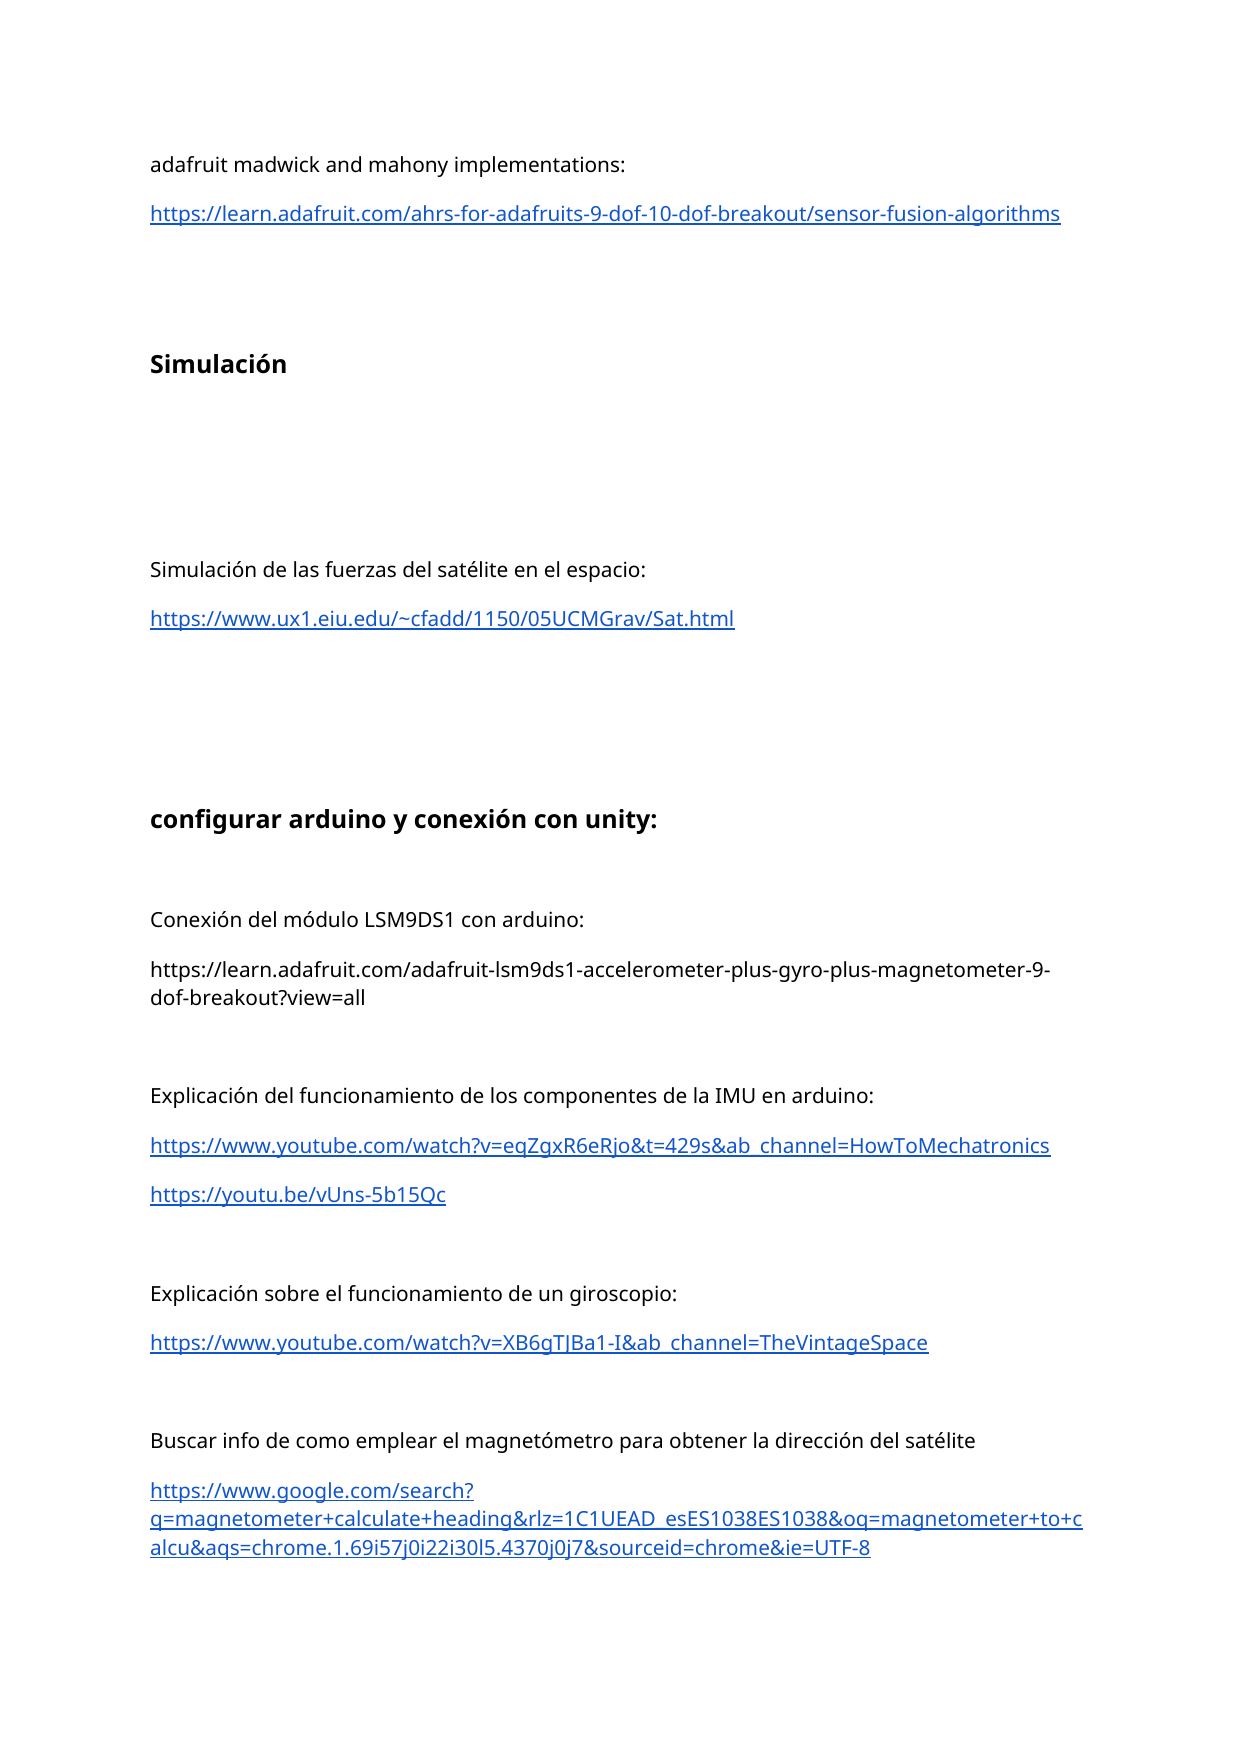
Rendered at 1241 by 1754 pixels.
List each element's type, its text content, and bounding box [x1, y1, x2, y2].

text configurar arduino y conexión con unity: [150, 801, 1090, 835]
text https://youtu.be/vUns-5b15Qc [150, 1180, 1090, 1209]
text https://www.youtube.com/watch?v=eqZgxR6eRjo&t=429s&ab_channel=HowToMechatronics [150, 1131, 1090, 1159]
text Explicación del funcionamiento de los componentes de la IMU en arduino: [150, 1082, 1090, 1110]
text https://learn.adafruit.com/adafruit-lsm9ds1-accelerometer-plus-gyro-plus-magnetometer-9-dof-breakout?view=all [150, 955, 1090, 1012]
text adafruit madwick and mahony implementations: [150, 150, 1090, 178]
text https://www.youtube.com/watch?v=XB6gTJBa1-I&ab_channel=TheVintageSpace [150, 1328, 1090, 1356]
text Conexión del módulo LSM9DS1 con arduino: [150, 905, 1090, 934]
text Buscar info de como emplear el magnetómetro para obtener la dirección del satélite [150, 1427, 1090, 1455]
text https://www.google.com/search?q=magnetometer+calculate+heading&rlz=1C1UEAD_esES1038ES1038&oq=magnetometer+to+calcu&aqs=chrome.1.69i57j0i22i30l5.4370j0j7&sourceid=chrome&ie=UTF-8 [150, 1476, 1090, 1561]
text https://www.ux1.eiu.edu/~cfadd/1150/05UCMGrav/Sat.html [150, 604, 1090, 633]
text Simulación de las fuerzas del satélite en el espacio: [150, 555, 1090, 583]
text https://learn.adafruit.com/ahrs-for-adafruits-9-dof-10-dof-breakout/sensor-fusion-algorithms [150, 199, 1090, 228]
text Simulación [150, 347, 1090, 381]
text Explicación sobre el funcionamiento de un giroscopio: [150, 1279, 1090, 1307]
